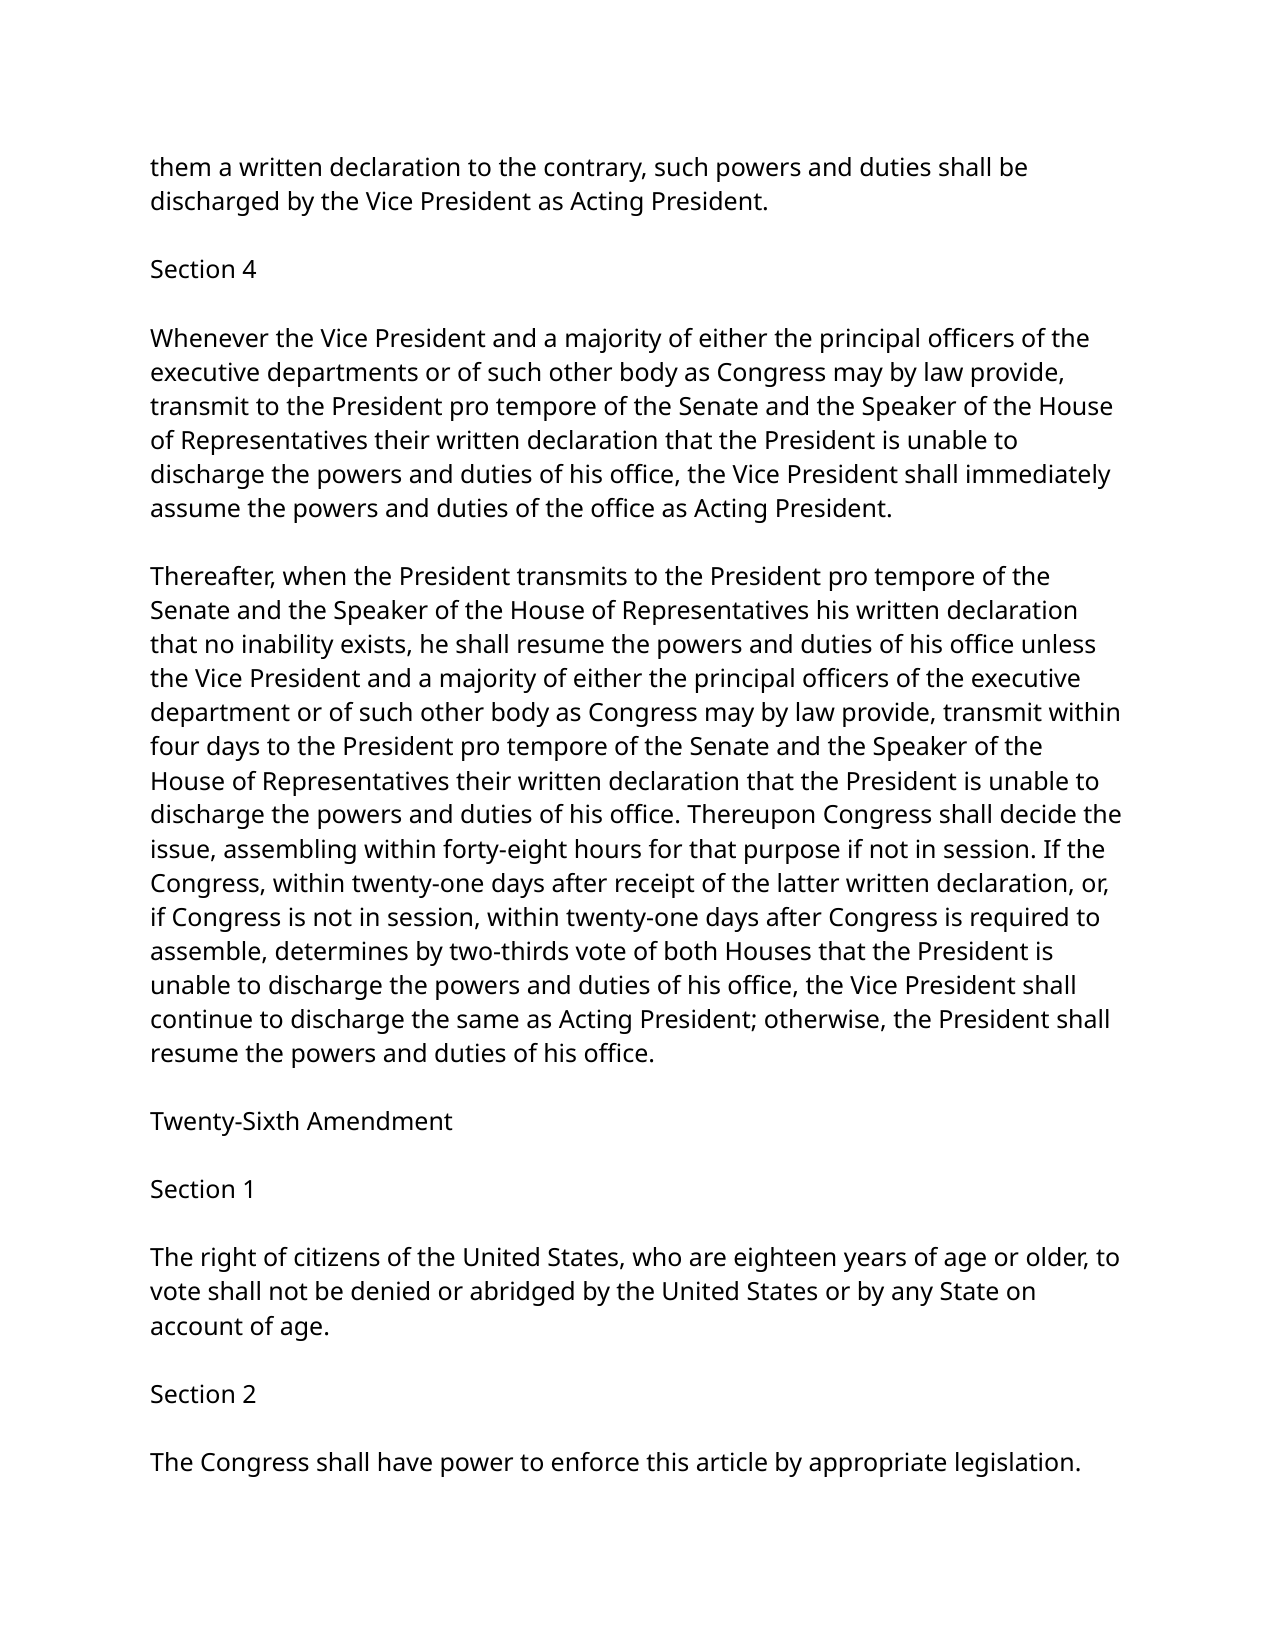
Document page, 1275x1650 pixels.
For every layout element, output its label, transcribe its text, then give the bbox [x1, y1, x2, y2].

text The Congress shall have power to enforce this article by appropriate legislation. [150, 1444, 1125, 1478]
text The right of citizens of the United States, who are eighteen years of age or older, to vote shall not be denied or abridged by the United States or by any State on account of age. [150, 1240, 1125, 1342]
text Thereafter, when the President transmits to the President pro tempore of the Senate and the Speaker of the House of Representatives his written declaration that no inability exists, he shall resume the powers and duties of his office unless the Vice President and a majority of either the principal officers of the executive department or of such other body as Congress may by law provide, transmit within four days to the President pro tempore of the Senate and the Speaker of the House of Representatives their written declaration that the President is unable to discharge the powers and duties of his office. Thereupon Congress shall decide the issue, assembling within forty-eight hours for that purpose if not in session. If the Congress, within twenty-one days after receipt of the latter written declaration, or, if Congress is not in session, within twenty-one days after Congress is required to assemble, determines by two-thirds vote of both Houses that the President is unable to discharge the powers and duties of his office, the Vice President shall continue to discharge the same as Acting President; otherwise, the President shall resume the powers and duties of his office. [150, 559, 1125, 1070]
text Section 1 [150, 1172, 1125, 1206]
text Twenty-Sixth Amendment [150, 1104, 1125, 1138]
text Section 2 [150, 1376, 1125, 1410]
text Whenever the Vice President and a majority of either the principal officers of the executive departments or of such other body as Congress may by law provide, transmit to the President pro tempore of the Senate and the Speaker of the House of Representatives their written declaration that the President is unable to discharge the powers and duties of his office, the Vice President shall immediately assume the powers and duties of the office as Acting President. [150, 320, 1125, 525]
text Section 4 [150, 252, 1125, 286]
text them a written declaration to the contrary, such powers and duties shall be discharged by the Vice President as Acting President. [150, 150, 1125, 218]
